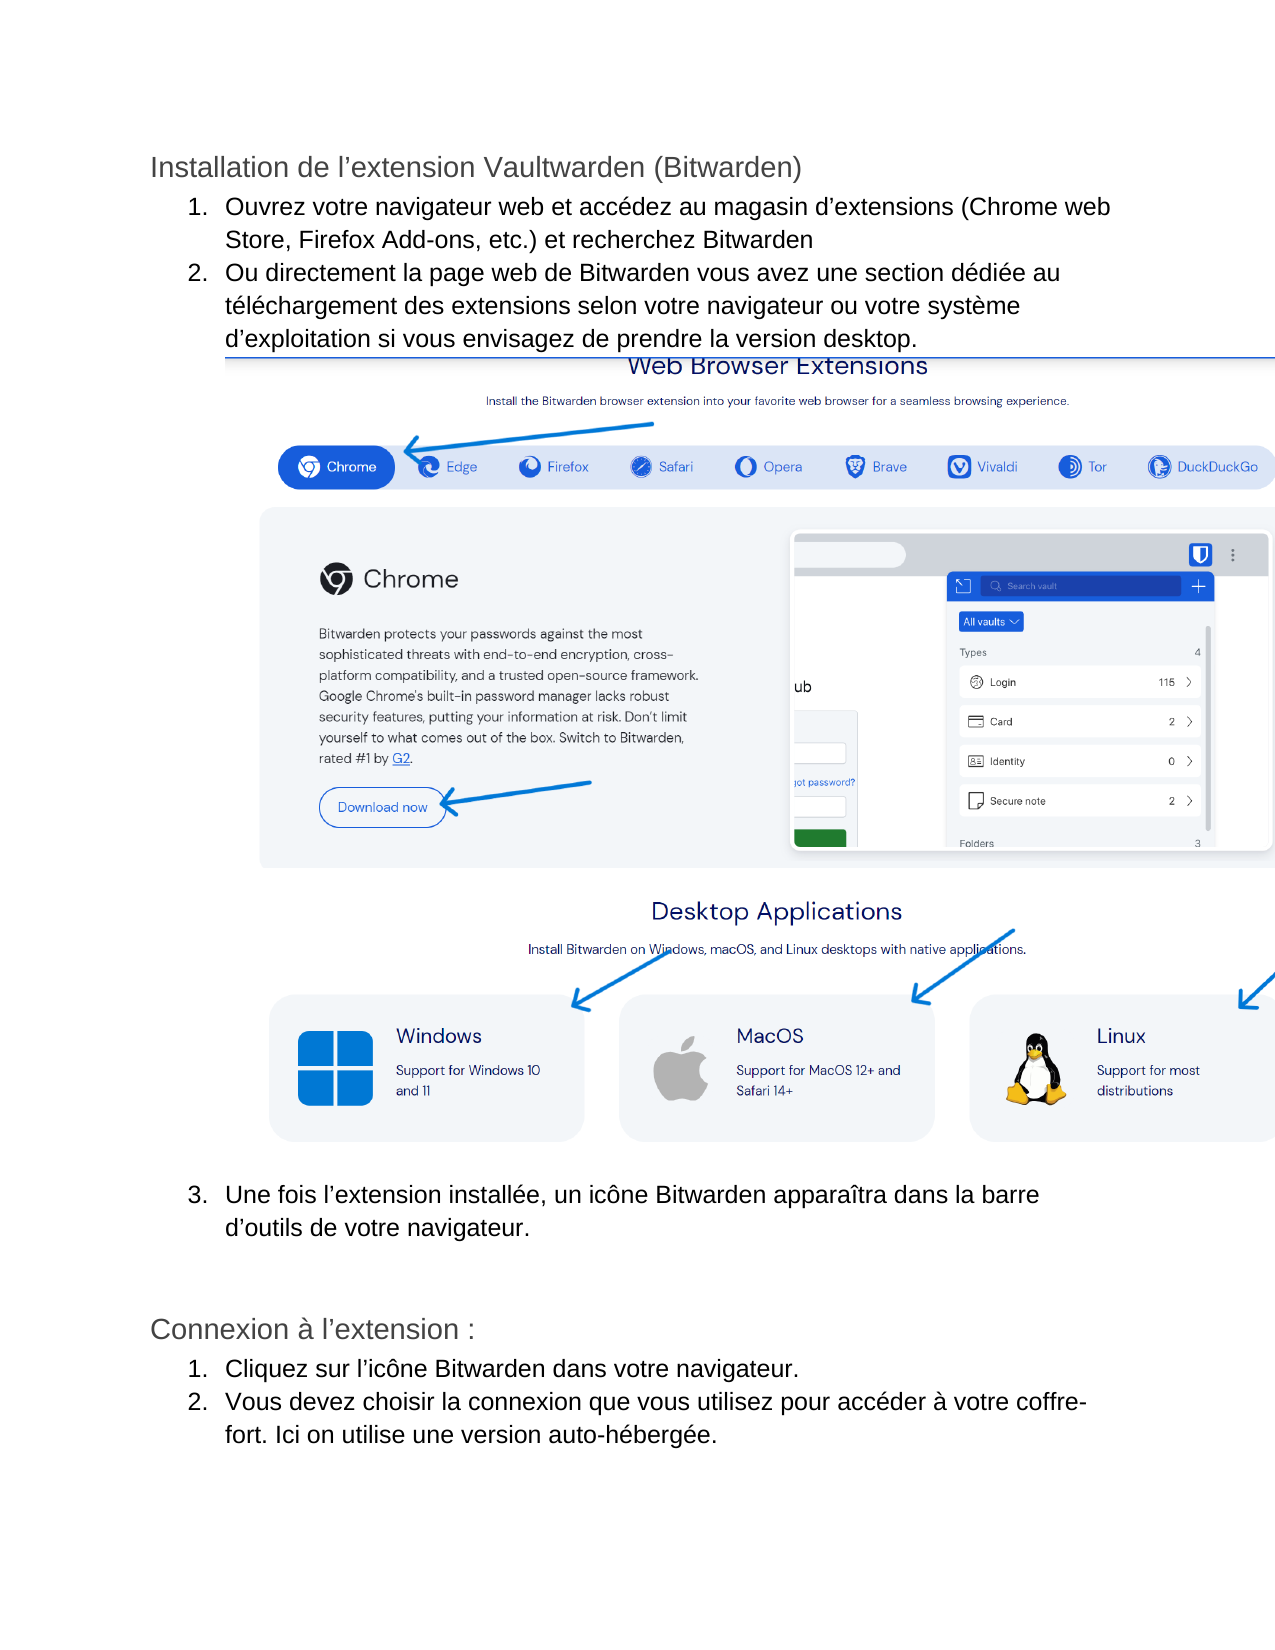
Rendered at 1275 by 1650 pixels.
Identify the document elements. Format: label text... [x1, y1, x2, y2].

list Ouvrez votre navigateur web et accédez au magasin d’extensions (Chrome web Store, Firefox Add-ons, etc.) et recherchez Bitwarden [187, 192, 1125, 254]
picture [225, 357, 1275, 868]
subtitle Installation de l’extension Vaultwarden (Bitwarden) [150, 150, 1125, 183]
list Ou directement la page web de Bitwarden vous avez une section dédiée au téléchargement des extensions selon votre navigateur ou votre système d’exploitation si vous envisagez de prendre la version desktop. [187, 258, 1125, 1176]
list Une fois l’extension installée, un icône Bitwarden apparaîtra dans la barre d’outils de votre navigateur. [187, 1180, 1125, 1242]
picture [225, 871, 1275, 1176]
list Vous devez choisir la connexion que vous utilisez pour accéder à votre coffre-fort. Ici on utilise une version auto-hébergée. [187, 1387, 1125, 1449]
list Cliquez sur l’icône Bitwarden dans votre navigateur. [187, 1354, 1125, 1383]
subtitle Connexion à l’extension : [150, 1312, 1125, 1346]
